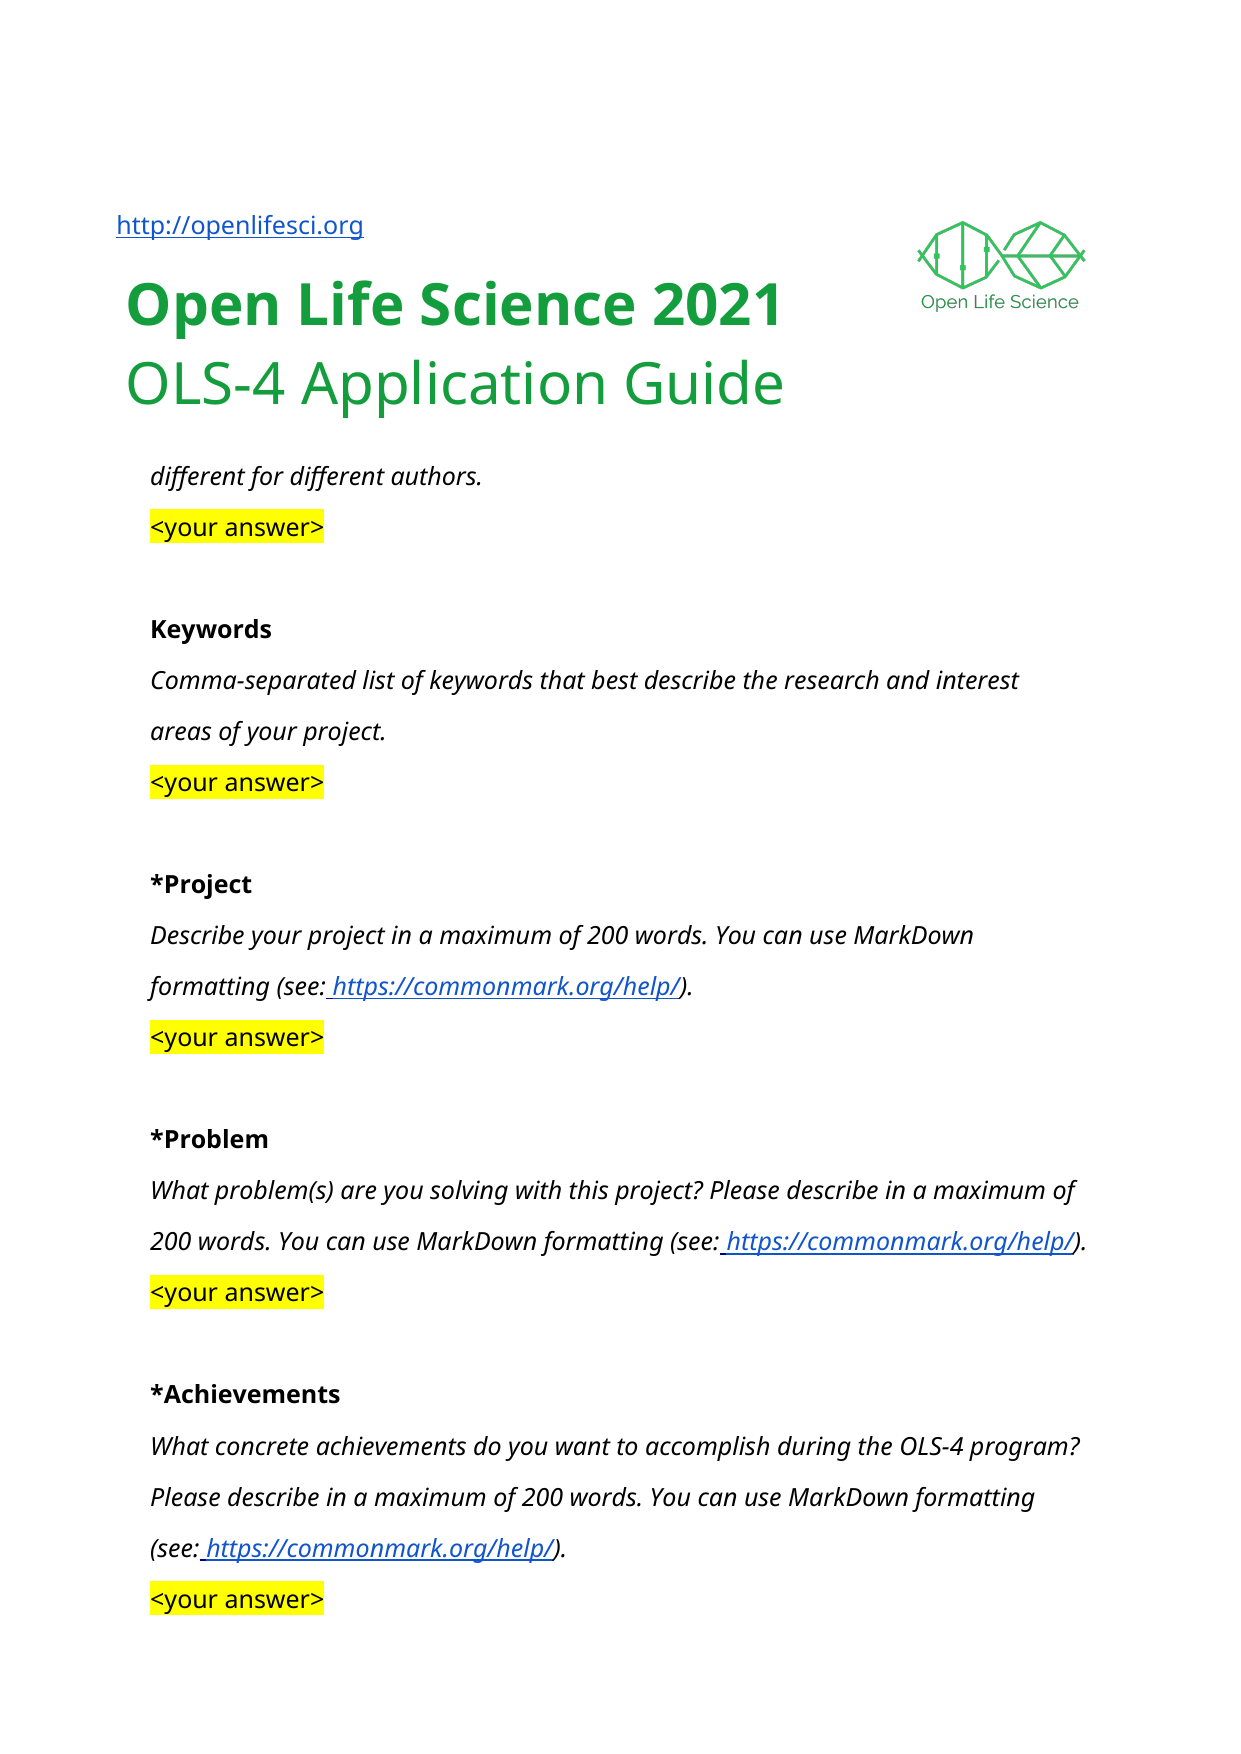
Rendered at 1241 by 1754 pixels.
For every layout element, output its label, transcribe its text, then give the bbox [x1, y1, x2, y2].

text <your answer> [150, 1275, 1090, 1309]
text What problem(s) are you solving with this project? Please describe in a maximum of 200 words. You can use MarkDown formatting (see: https://commonmark.org/help/). [150, 1173, 1090, 1258]
text <your answer> [150, 1020, 1090, 1054]
text *Achievements [150, 1377, 1090, 1411]
text Keywords [150, 611, 1090, 646]
text *Project [150, 867, 1090, 901]
text <your answer> [150, 1581, 1090, 1615]
text What concrete achievements do you want to accomplish during the OLS-4 program? Please describe in a maximum of 200 words. You can use MarkDown formatting (see: https://commonmark.org/help/). [150, 1428, 1090, 1564]
text *Problem [150, 1122, 1090, 1156]
text Comma-separated list of keywords that best describe the research and interest areas of your project. [150, 662, 1090, 748]
text <your answer> [150, 509, 1090, 543]
text Describe your project in a maximum of 200 words. You can use MarkDown formatting (see: https://commonmark.org/help/). [150, 918, 1090, 1003]
text different for different authors. [150, 458, 1090, 492]
text <your answer> [150, 764, 1090, 799]
